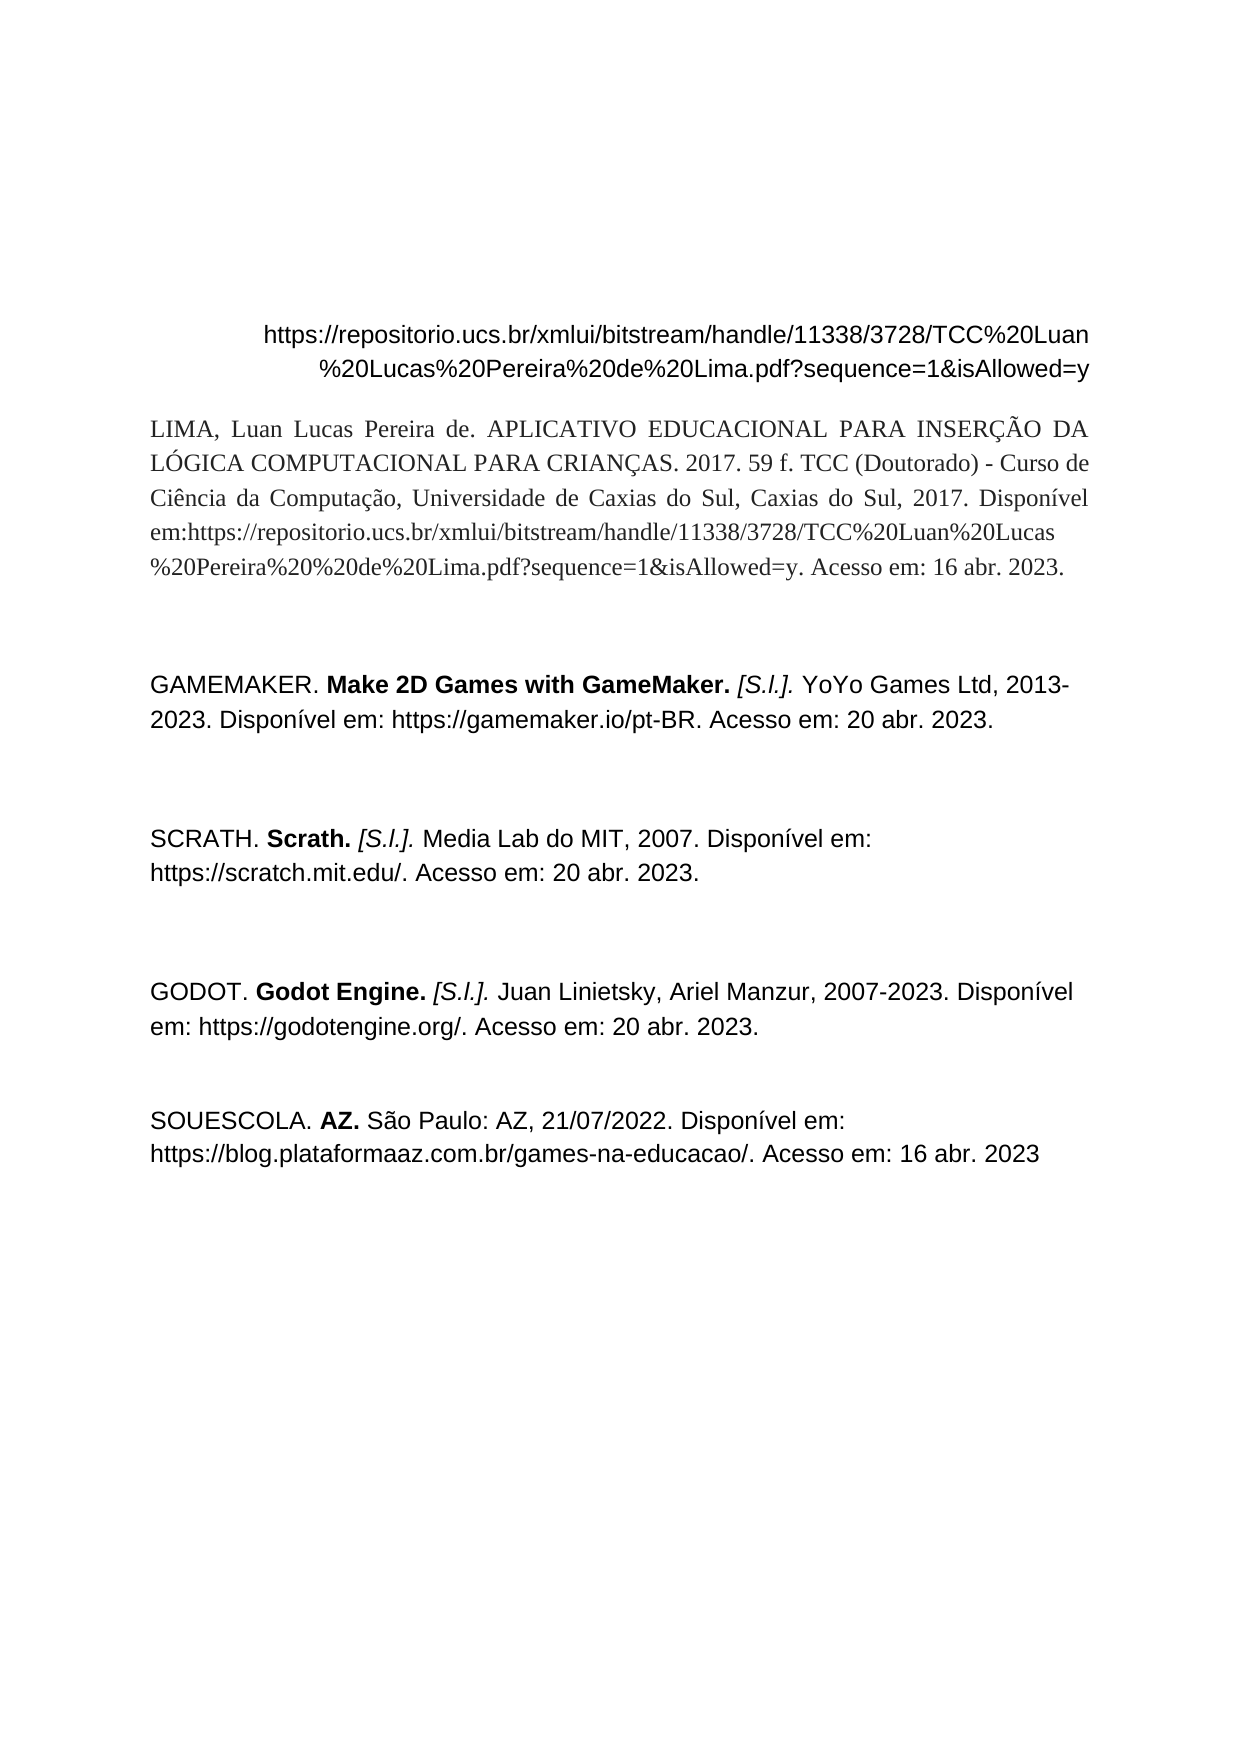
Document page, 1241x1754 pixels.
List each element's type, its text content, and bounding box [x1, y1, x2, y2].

text SOUESCOLA. AZ. São Paulo: AZ, 21/07/2022. Disponível em: https://blog.plataformaaz.com.br/games-na-educacao/. Acesso em: 16 abr. 2023 [150, 1106, 1090, 1168]
text https://repositorio.ucs.br/xmlui/bitstream/handle/11338/3728/TCC%20Luan%20Lucas%20Pereira%20de%20Lima.pdf?sequence=1&isAllowed=y [150, 320, 1090, 383]
text GODOT. Godot Engine. [S.l.]. Juan Linietsky, Ariel Manzur, 2007-2023. Disponível em: https://godotengine.org/. Acesso em: 20 abr. 2023. [150, 977, 1090, 1041]
text GAMEMAKER. Make 2D Games with GameMaker. [S.l.]. YoYo Games Ltd, 2013-2023. Disponível em: https://gamemaker.io/pt-BR. Acesso em: 20 abr. 2023. [150, 671, 1090, 734]
text SCRATH. Scrath. [S.l.]. Media Lab do MIT, 2007. Disponível em: https://scratch.mit.edu/. Acesso em: 20 abr. 2023. [150, 824, 1090, 887]
text LIMA, Luan Lucas Pereira de. APLICATIVO EDUCACIONAL PARA INSERÇÃO DA LÓGICA COMPUTACIONAL PARA CRIANÇAS. 2017. 59 f. TCC (Doutorado) - Curso de Ciência da Computação, Universidade de Caxias do Sul, Caxias do Sul, 2017. Disponível em:https://repositorio.ucs.br/xmlui/bitstream/handle/11338/3728/TCC%20Luan%20Lucas%20Pereira%20%20de%20Lima.pdf?sequence=1&isAllowed=y. Acesso em: 16 abr. 2023. [150, 414, 1090, 580]
